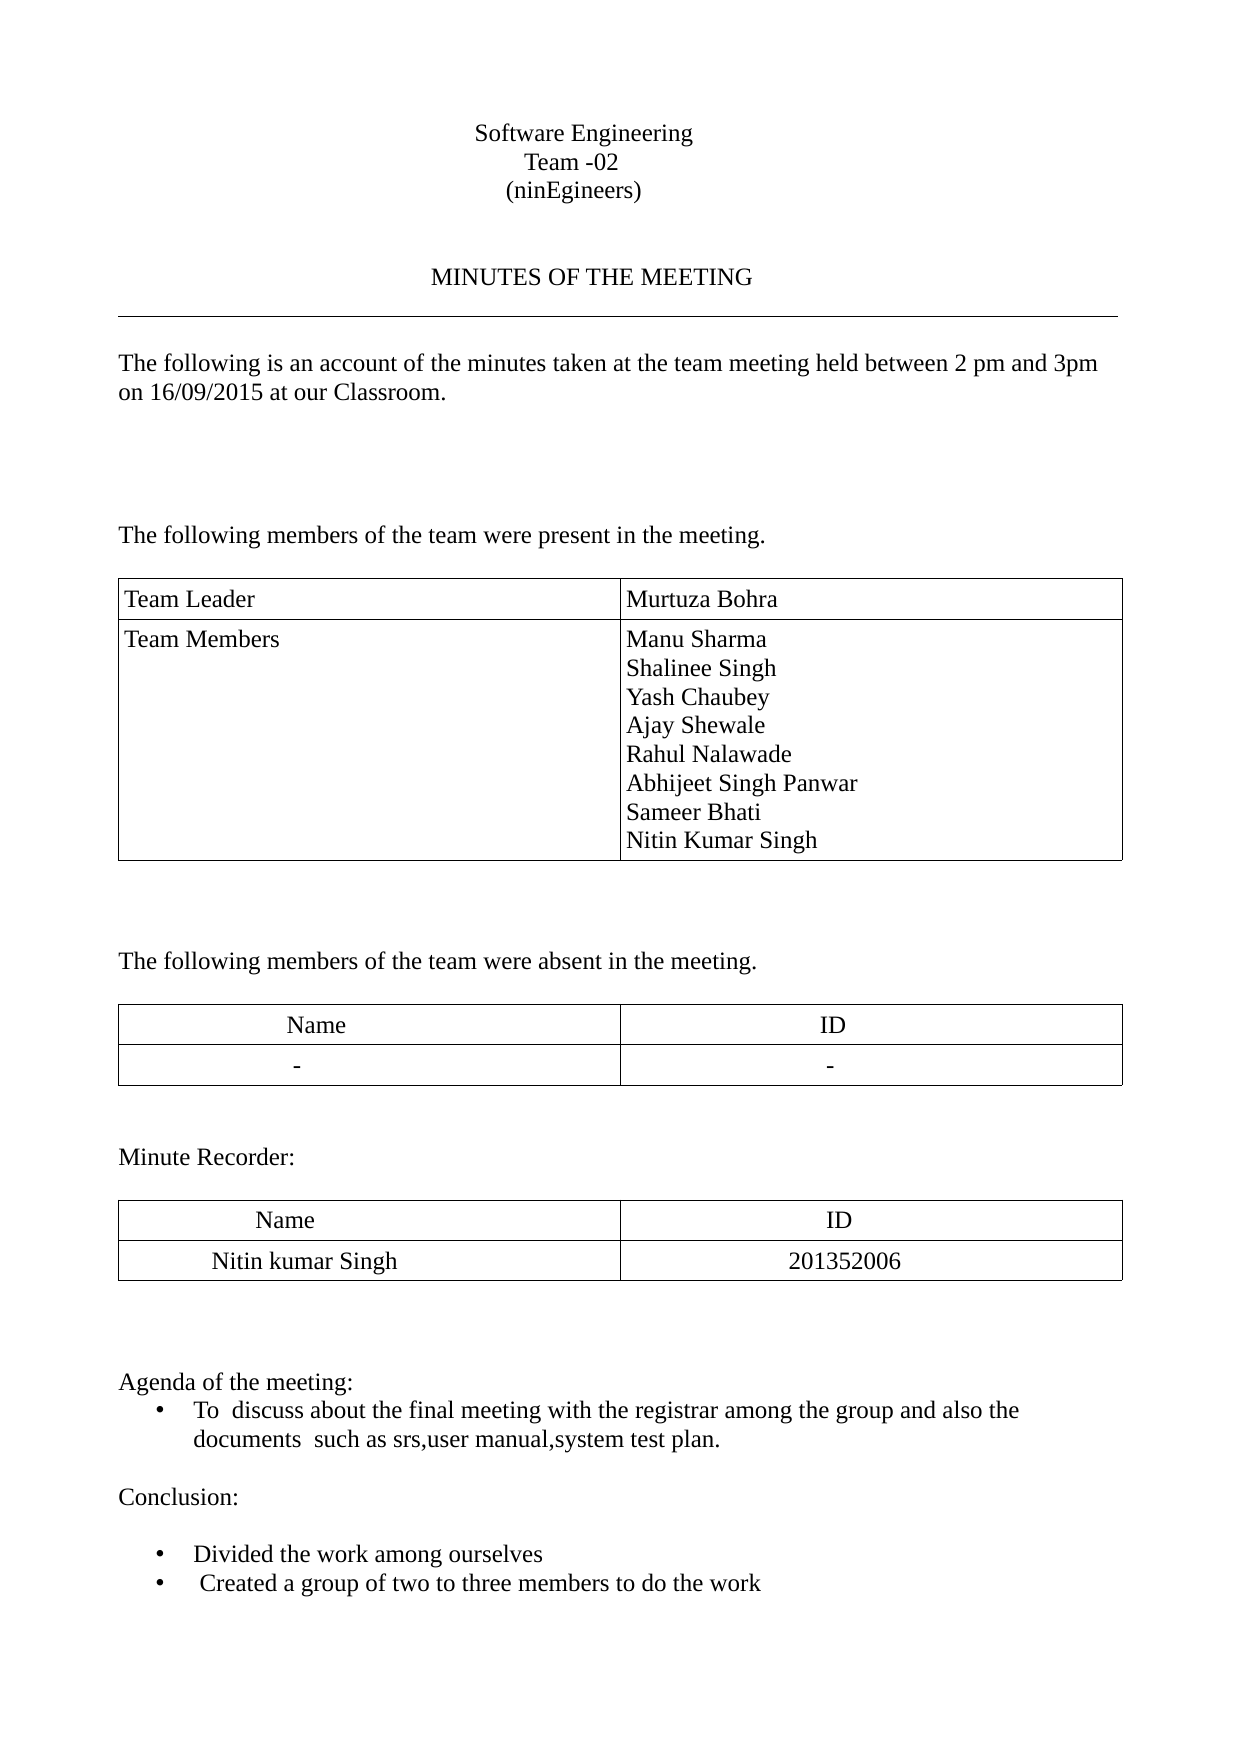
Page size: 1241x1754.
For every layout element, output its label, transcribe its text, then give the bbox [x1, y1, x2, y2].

text The following members of the team were present in the meeting. [118, 521, 1122, 549]
text Minute Recorder: [118, 1142, 1122, 1171]
text Team -02 [118, 147, 1122, 176]
table_header Name [119, 1005, 620, 1044]
text Agenda of the meeting: [118, 1367, 1122, 1395]
text Software Engineering [118, 118, 1122, 147]
table_cell Manu Sharma Shalinee Singh Yash Chaubey Ajay Shewale Rahul Nalawade Abhijeet Singh Panwar Sameer Bhati Nitin Kumar Singh [621, 620, 1122, 860]
table_header Name [119, 1201, 620, 1240]
table_header Team Leader [119, 579, 620, 618]
text Conclusion: [118, 1482, 1122, 1510]
text The following members of the team were absent in the meeting. [118, 946, 1122, 975]
list Created a group of two to three members to do the work [156, 1568, 1122, 1597]
table_cell Nitin kumar Singh [119, 1241, 620, 1280]
text The following is an account of the minutes taken at the team meeting held between 2 pm and 3pm [118, 348, 1122, 377]
table_cell - [621, 1045, 1122, 1084]
table_header Murtuza Bohra [621, 579, 1122, 618]
table_cell Team Members [119, 620, 620, 860]
list To discuss about the final meeting with the registrar among the group and also the documents such as srs,user manual,system test plan. [156, 1395, 1122, 1453]
table_header ID [621, 1005, 1122, 1044]
table_header ID [621, 1201, 1122, 1240]
text MINUTES OF THE MEETING [118, 262, 1122, 291]
table_cell - [119, 1045, 620, 1084]
table_cell 201352006 [621, 1241, 1122, 1280]
list Divided the work among ourselves [156, 1539, 1122, 1568]
text on 16/09/2015 at our Classroom. [118, 377, 1122, 406]
text (ninEgineers) [118, 176, 1122, 204]
